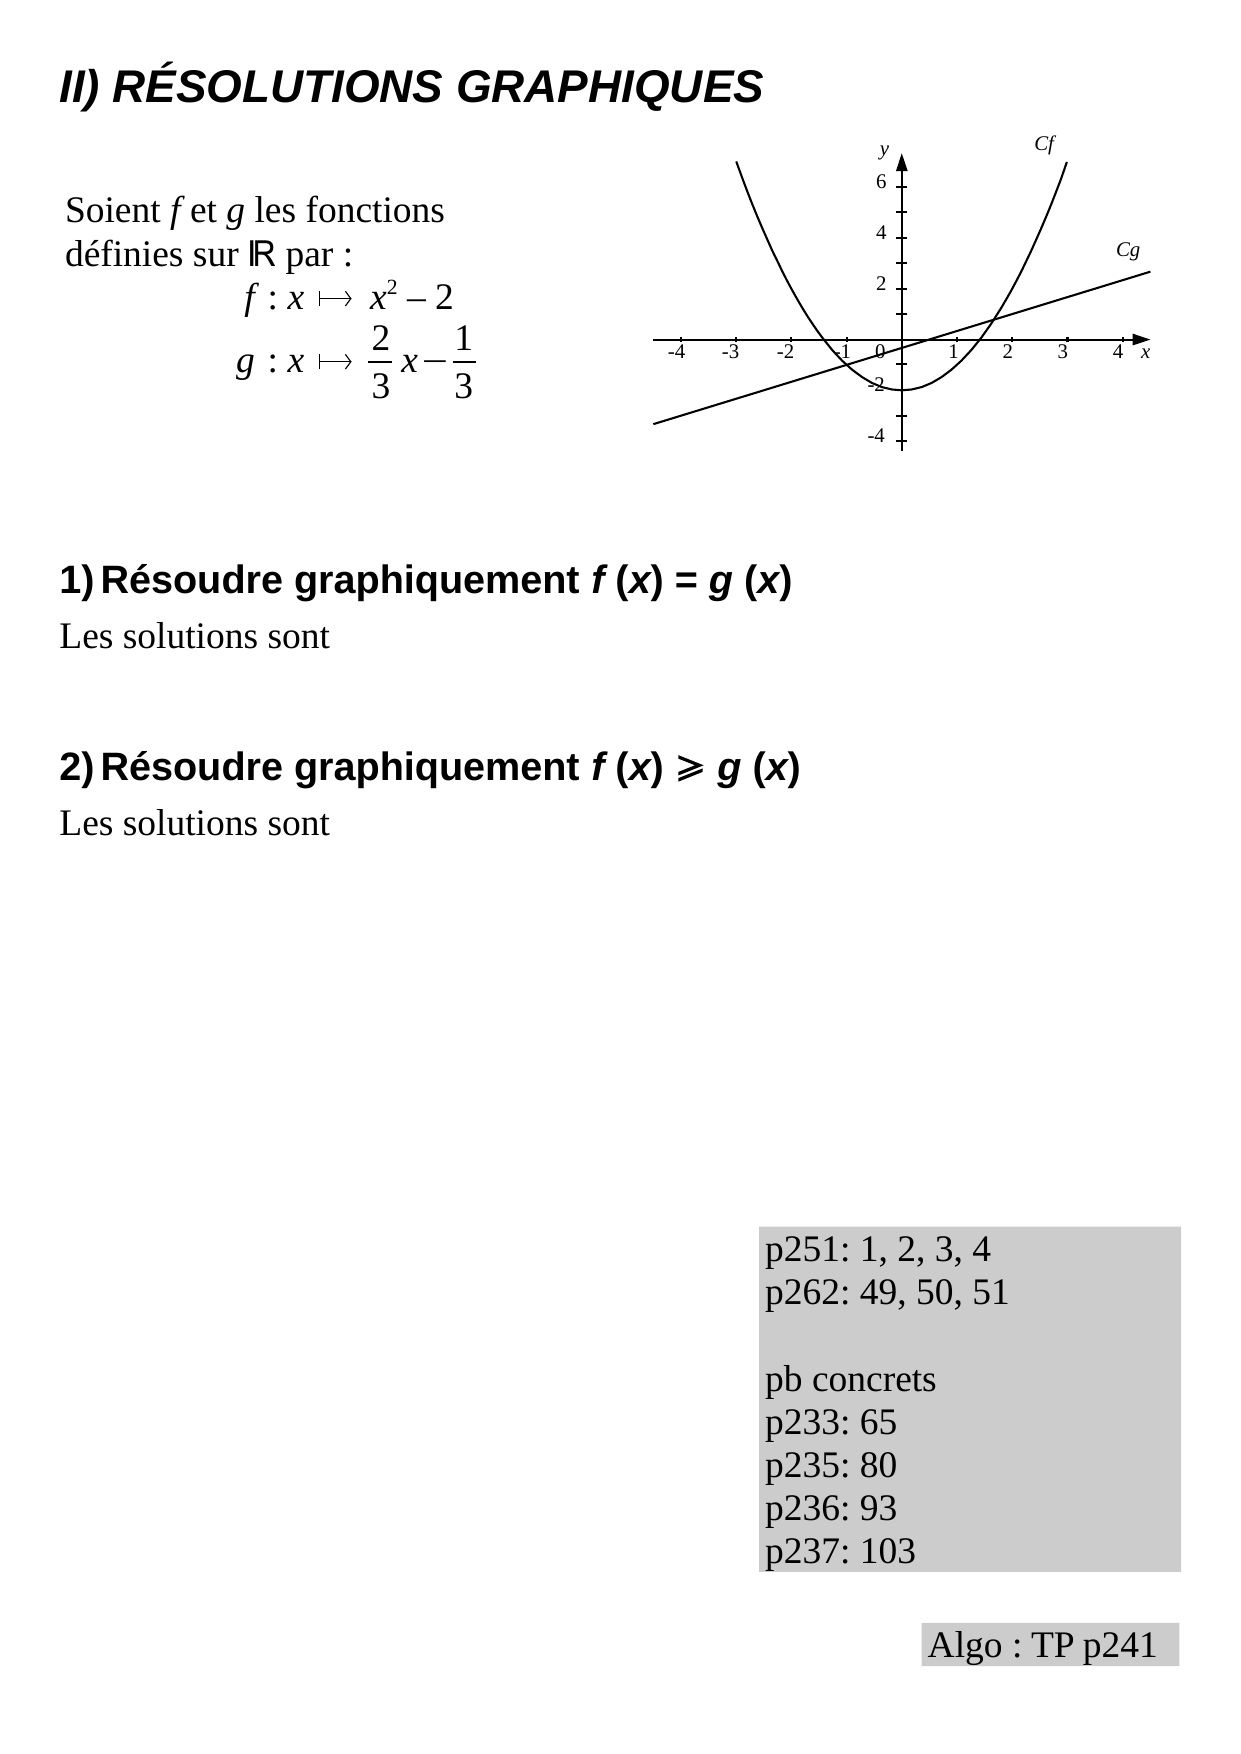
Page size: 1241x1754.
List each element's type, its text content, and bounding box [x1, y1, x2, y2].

table_header Soient f et g les fonctions définies sur ℝ par : f : x x2 – 2 g : x [59, 124, 632, 470]
text Les solutions sont [59, 801, 1181, 844]
list Résolutions graphiques [59, 59, 1181, 112]
table_header [633, 124, 1181, 470]
list Résoudre graphiquement f (x)  g (x) [59, 743, 1181, 789]
text Les solutions sont [59, 614, 1181, 657]
list Résoudre graphiquement f (x) = g (x) [59, 557, 1181, 602]
